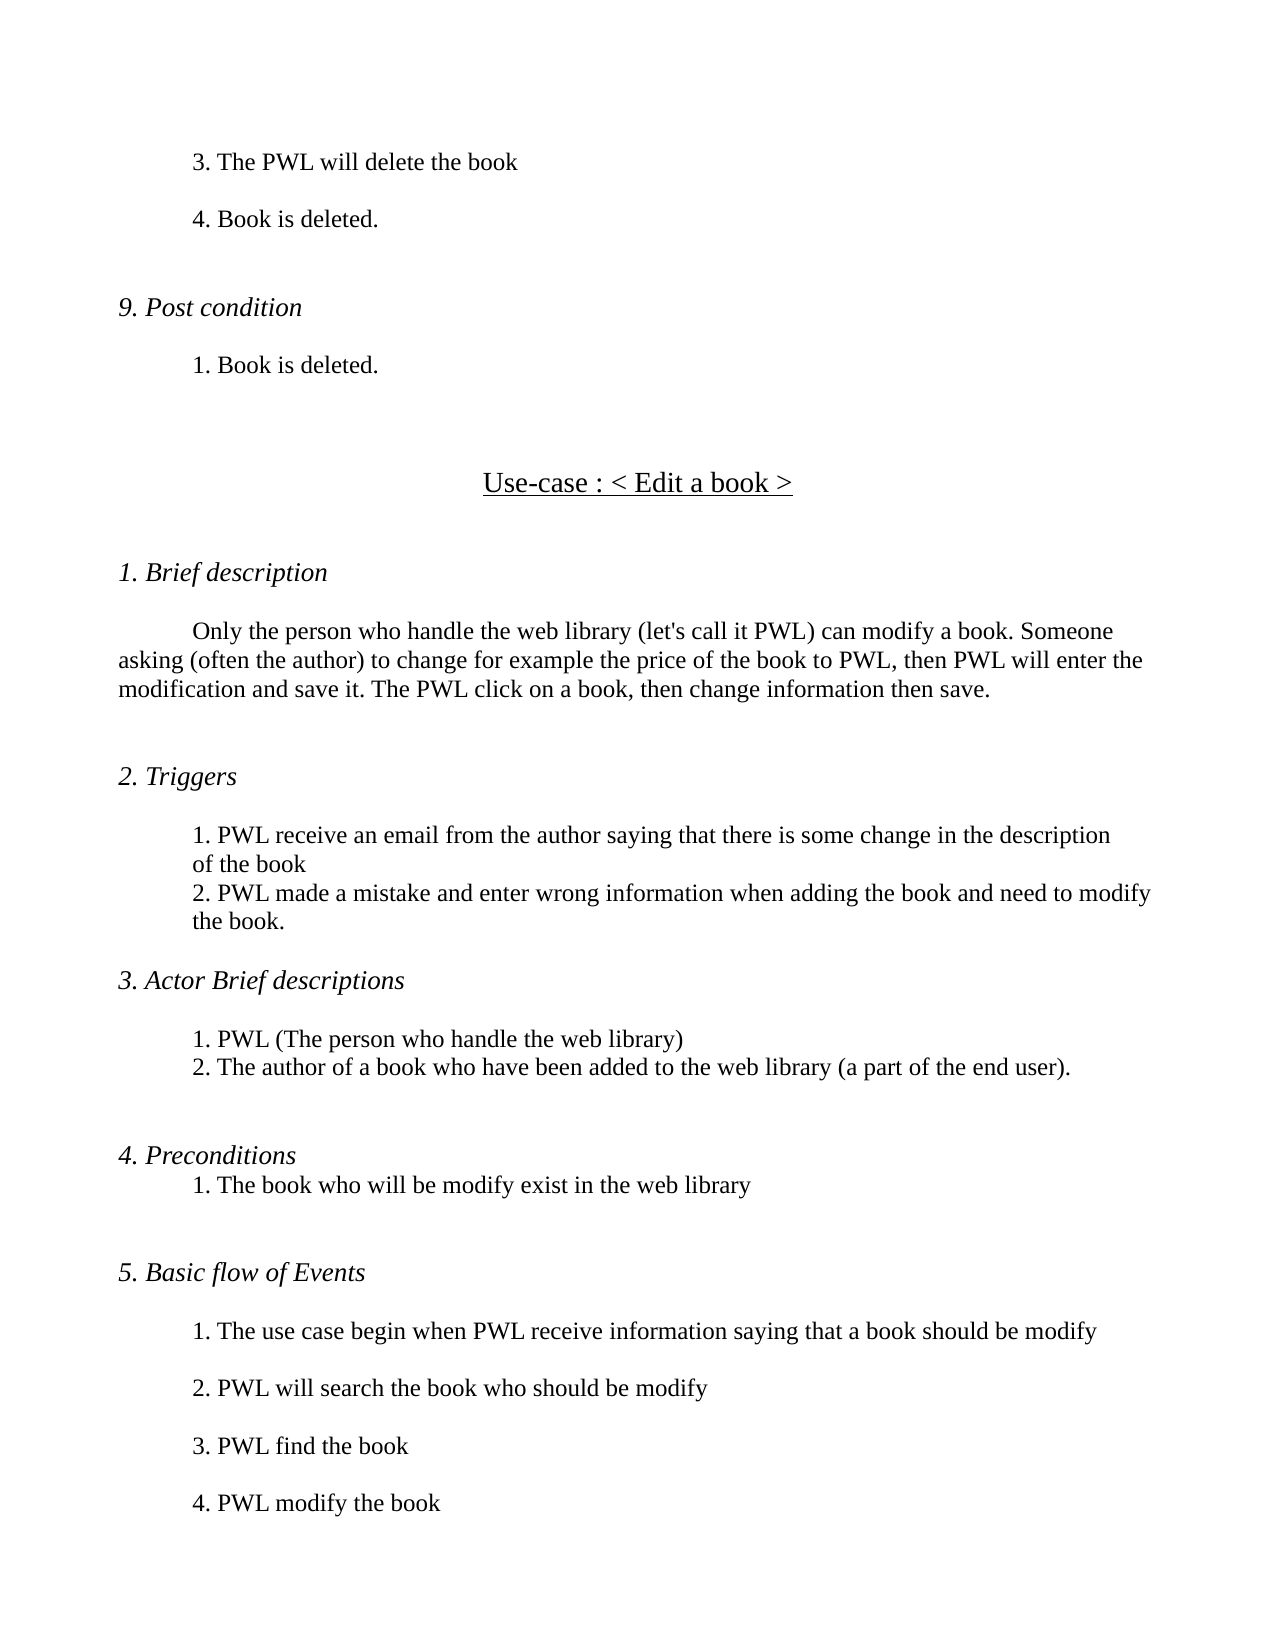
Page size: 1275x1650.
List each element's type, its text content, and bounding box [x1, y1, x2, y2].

text 1. Brief description [118, 557, 1157, 588]
text 1. The book who will be modify exist in the web library [118, 1170, 1157, 1199]
text 3. PWL find the book [118, 1431, 1157, 1460]
text 4. Book is deleted. [118, 204, 1157, 233]
text 2. PWL will search the book who should be modify [118, 1373, 1157, 1402]
text 2. PWL made a mistake and enter wrong information when adding the book and need to modify the book. [118, 878, 1157, 935]
text 5. Basic flow of Events [118, 1256, 1157, 1287]
text 1. PWL (The person who handle the web library) [118, 1024, 1157, 1052]
text Only the person who handle the web library (let's call it PWL) can modify a book. Someone asking (often the author) to change for example the price of the book to PWL, then PWL will enter the modification and save it. The PWL click on a book, then change information then save. [118, 616, 1157, 703]
text 1. The use case begin when PWL receive information saying that a book should be modify [118, 1316, 1157, 1345]
text 9. Post condition [118, 291, 1157, 322]
text 2. The author of a book who have been added to the web library (a part of the end user). [118, 1052, 1157, 1081]
text 2. Triggers [118, 760, 1157, 791]
text 4. Preconditions [118, 1139, 1157, 1170]
text Use-case : < Edit a book > [118, 466, 1157, 499]
text 1. Book is deleted. [118, 351, 1157, 379]
text 4. PWL modify the book [118, 1488, 1157, 1517]
text 1. PWL receive an email from the author saying that there is some change in the description of the book [118, 820, 1157, 878]
text 3. The PWL will delete the book [118, 147, 1157, 176]
text 3. Actor Brief descriptions [118, 964, 1157, 995]
